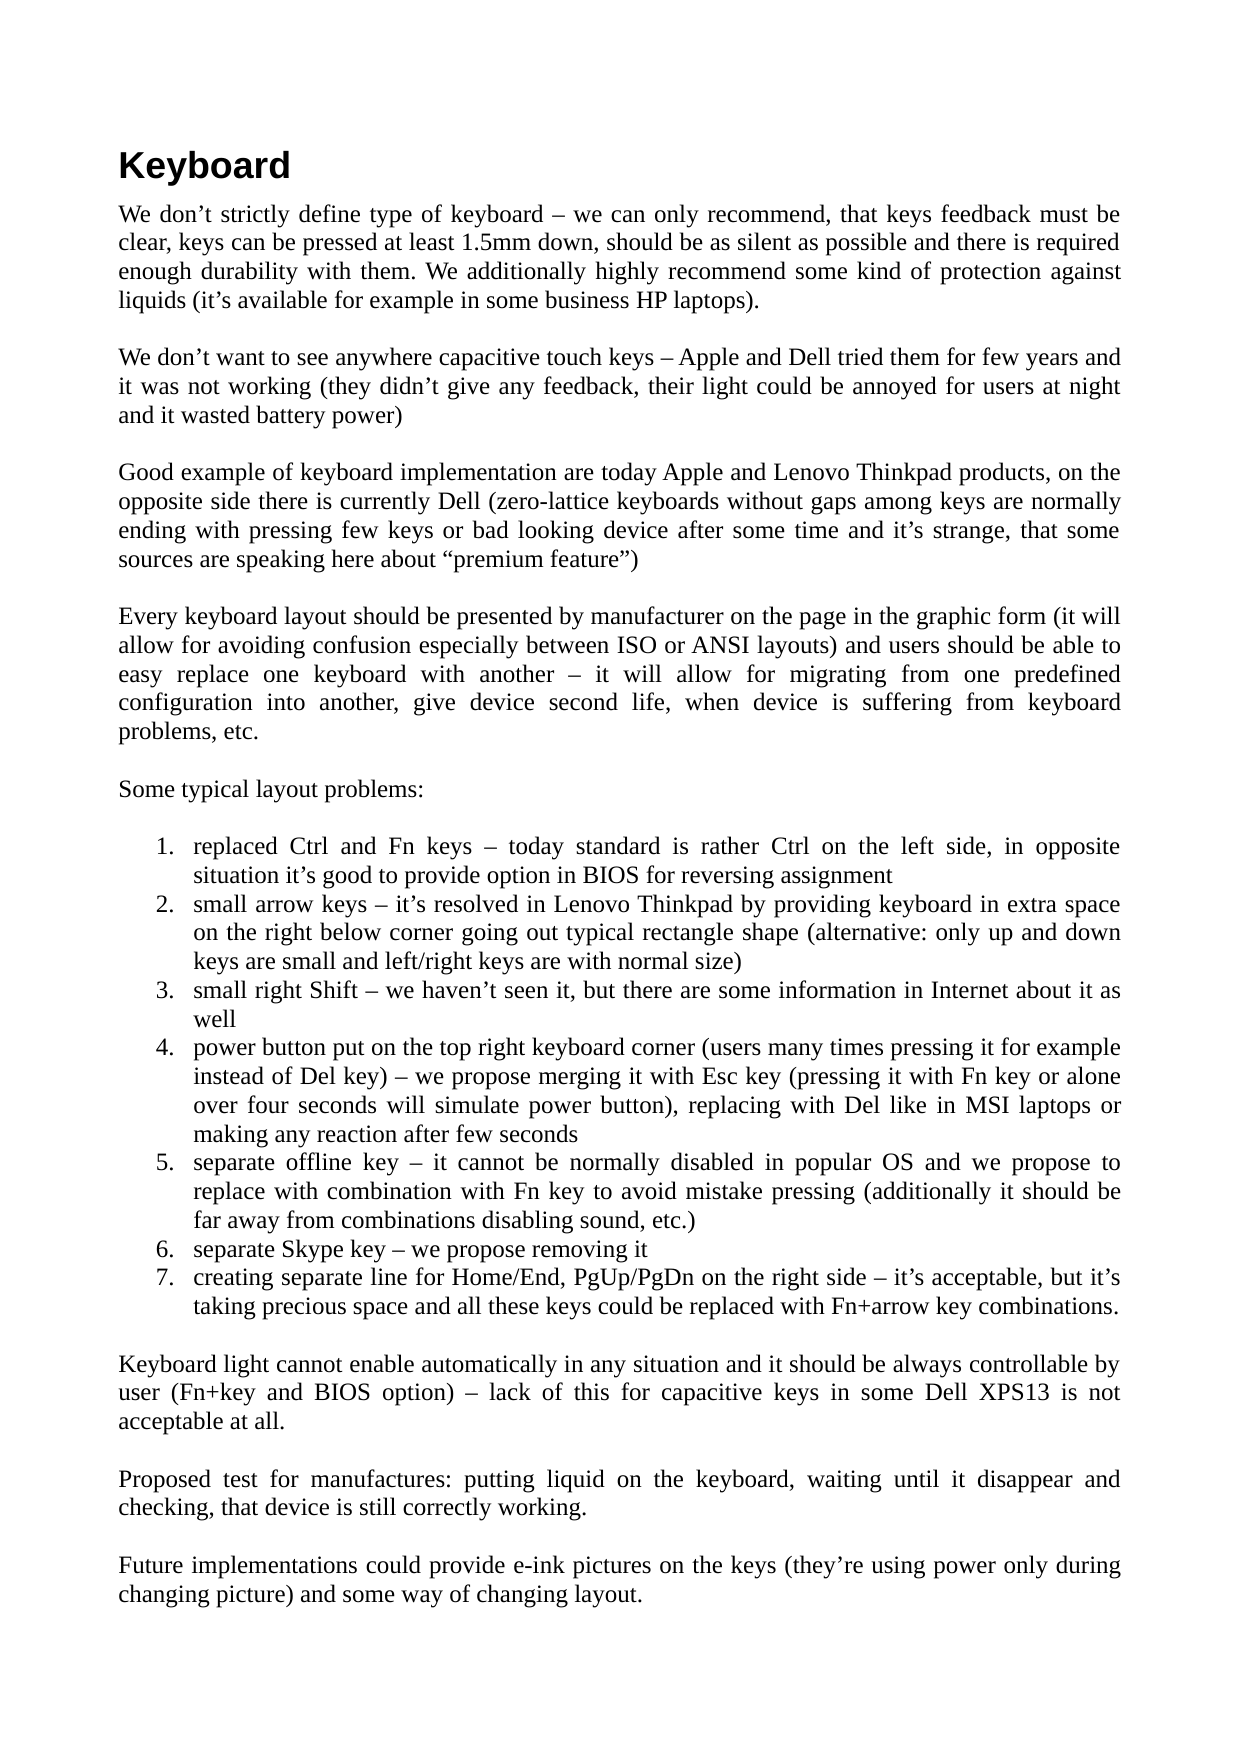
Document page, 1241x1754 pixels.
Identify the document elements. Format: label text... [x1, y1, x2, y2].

text Keyboard light cannot enable automatically in any situation and it should be always controllable by user (Fn+key and BIOS option) – lack of this for capacitive keys in some Dell XPS13 is not acceptable at all. [118, 1349, 1122, 1435]
list separate offline key – it cannot be normally disabled in popular OS and we propose to replace with combination with Fn key to avoid mistake pressing (additionally it should be far away from combinations disabling sound, etc.) [156, 1147, 1122, 1234]
text We don’t strictly define type of keyboard – we can only recommend, that keys feedback must be clear, keys can be pressed at least 1.5mm down, should be as silent as possible and there is required enough durability with them. We additionally highly recommend some kind of protection against liquids (it’s available for example in some business HP laptops). [118, 199, 1122, 314]
list replaced Ctrl and Fn keys – today standard is rather Ctrl on the left side, in opposite situation it’s good to provide option in BIOS for reversing assignment [156, 831, 1122, 889]
text Future implementations could provide e-ink pictures on the keys (they’re using power only during changing picture) and some way of changing layout. [118, 1550, 1122, 1607]
subtitle Keyboard [118, 143, 1122, 186]
list small arrow keys – it’s resolved in Lenovo Thinkpad by providing keyboard in extra space on the right below corner going out typical rectangle shape (alternative: only up and down keys are small and left/right keys are with normal size) [156, 889, 1122, 975]
list small right Shift – we haven’t seen it, but there are some information in Internet about it as well [156, 975, 1122, 1032]
list creating separate line for Home/End, PgUp/PgDn on the right side – it’s acceptable, but it’s taking precious space and all these keys could be replaced with Fn+arrow key combinations. [156, 1262, 1122, 1320]
list power button put on the top right keyboard corner (users many times pressing it for example instead of Del key) – we propose merging it with Esc key (pressing it with Fn key or alone over four seconds will simulate power button), replacing with Del like in MSI laptops or making any reaction after few seconds [156, 1032, 1122, 1147]
text Proposed test for manufactures: putting liquid on the keyboard, waiting until it disappear and checking, that device is still correctly working. [118, 1464, 1122, 1521]
text Every keyboard layout should be presented by manufacturer on the page in the graphic form (it will allow for avoiding confusion especially between ISO or ANSI layouts) and users should be able to easy replace one keyboard with another – it will allow for migrating from one predefined configuration into another, give device second life, when device is suffering from keyboard problems, etc. [118, 601, 1122, 745]
list separate Skype key – we propose removing it [156, 1234, 1122, 1262]
text Some typical layout problems: [118, 774, 1122, 802]
text We don’t want to see anywhere capacitive touch keys – Apple and Dell tried them for few years and it was not working (they didn’t give any feedback, their light could be annoyed for users at night and it wasted battery power) [118, 342, 1122, 429]
text Good example of keyboard implementation are today Apple and Lenovo Thinkpad products, on the opposite side there is currently Dell (zero-lattice keyboards without gaps among keys are normally ending with pressing few keys or bad looking device after some time and it’s strange, that some sources are speaking here about “premium feature”) [118, 457, 1122, 572]
